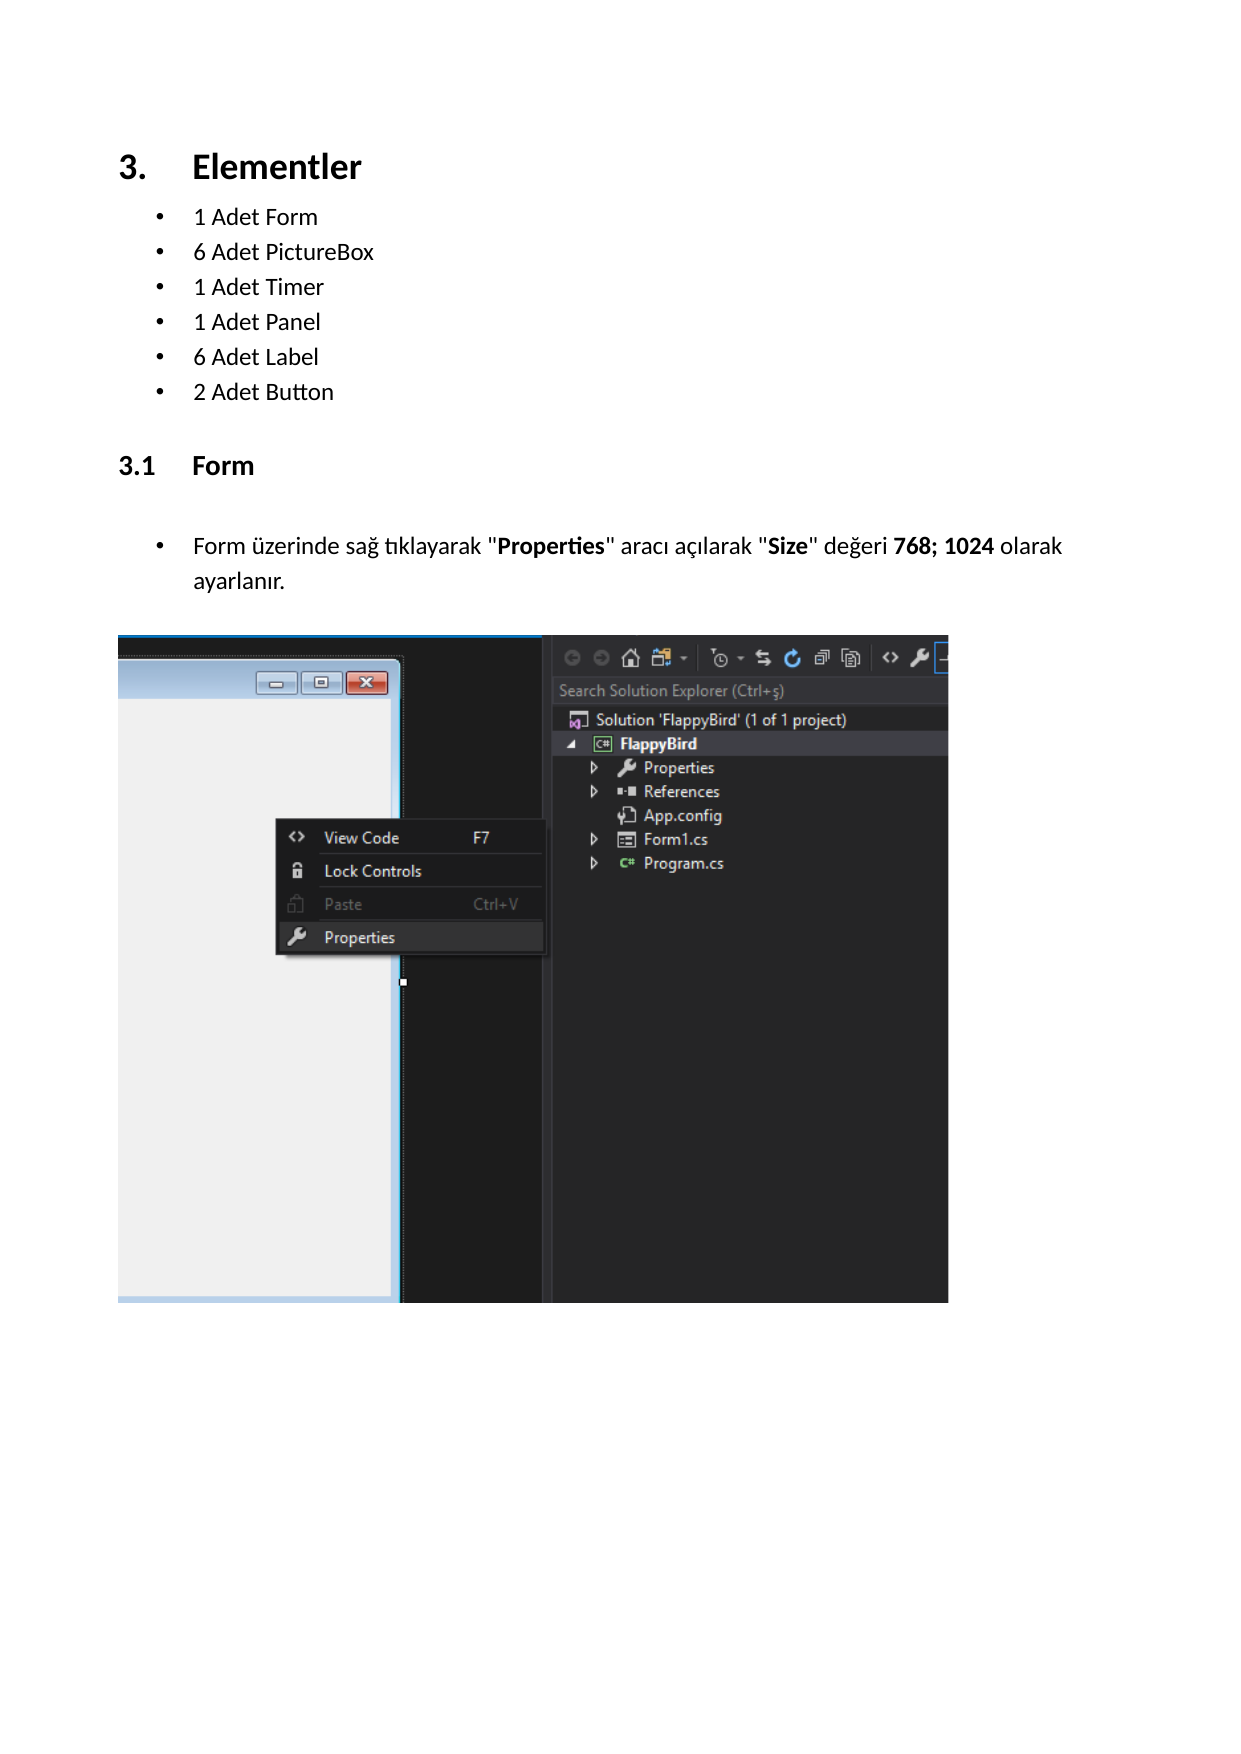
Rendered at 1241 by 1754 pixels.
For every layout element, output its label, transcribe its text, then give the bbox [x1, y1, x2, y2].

list 6 Adet PictureBox [156, 236, 1122, 267]
picture [118, 635, 949, 1303]
list Form üzerinde sağ tıklayarak "Properties" aracı açılarak "Size" değeri 768; 1024 olarak ayarlanır. [156, 530, 1122, 596]
list 1 Adet Panel [156, 306, 1122, 337]
list 2 Adet Button [156, 376, 1122, 407]
subtitle Elementler [118, 143, 1122, 189]
list 6 Adet Label [156, 341, 1122, 372]
subtitle Form [118, 447, 1122, 482]
list 1 Adet Form [156, 201, 1122, 232]
list 1 Adet Timer [156, 271, 1122, 302]
